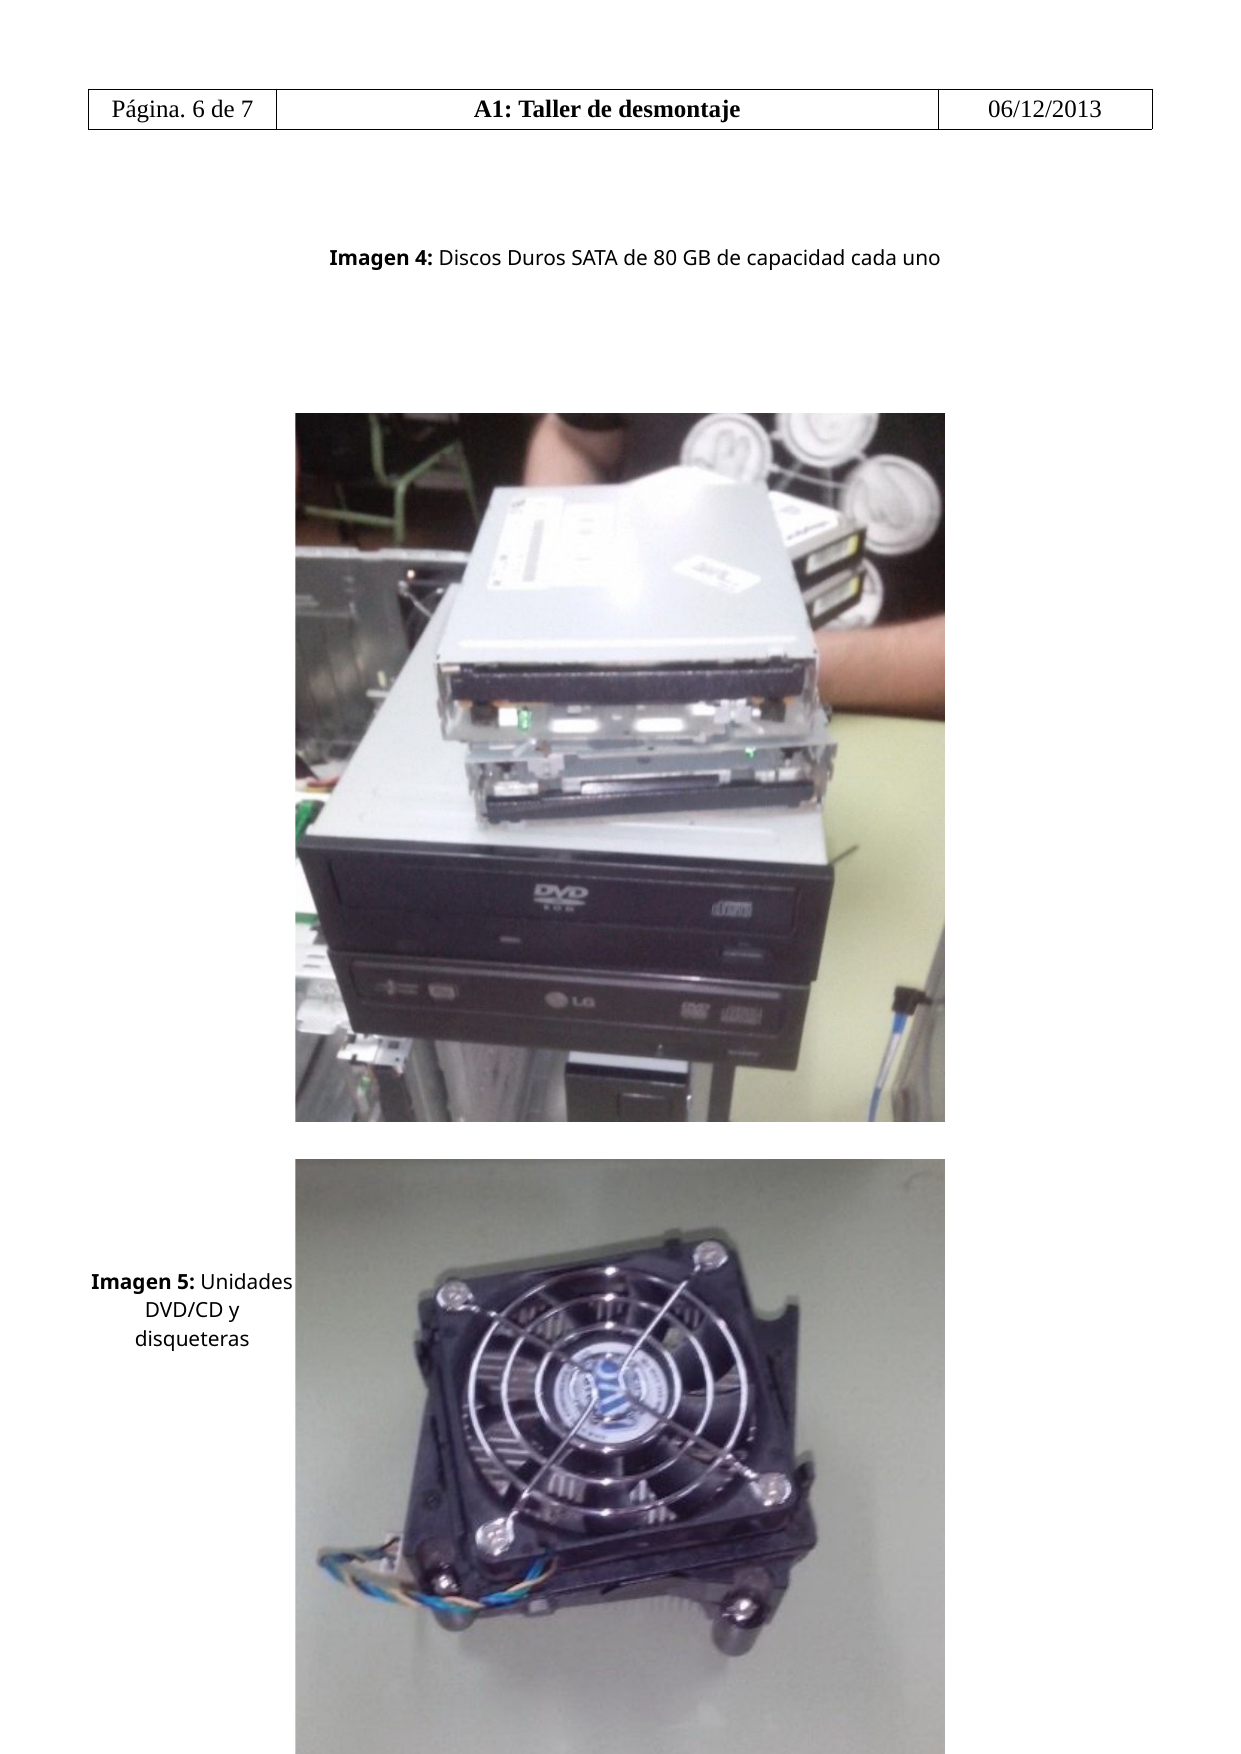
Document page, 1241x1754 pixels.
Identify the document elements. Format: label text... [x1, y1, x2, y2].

picture [295, 1159, 945, 1754]
text Imagen 5: Unidades DVD/CD y disqueteras [88, 1267, 295, 1352]
picture [295, 413, 945, 1122]
text Imagen 4: Discos Duros SATA de 80 GB de capacidad cada uno [88, 243, 1152, 271]
text [945, 1267, 1152, 1352]
